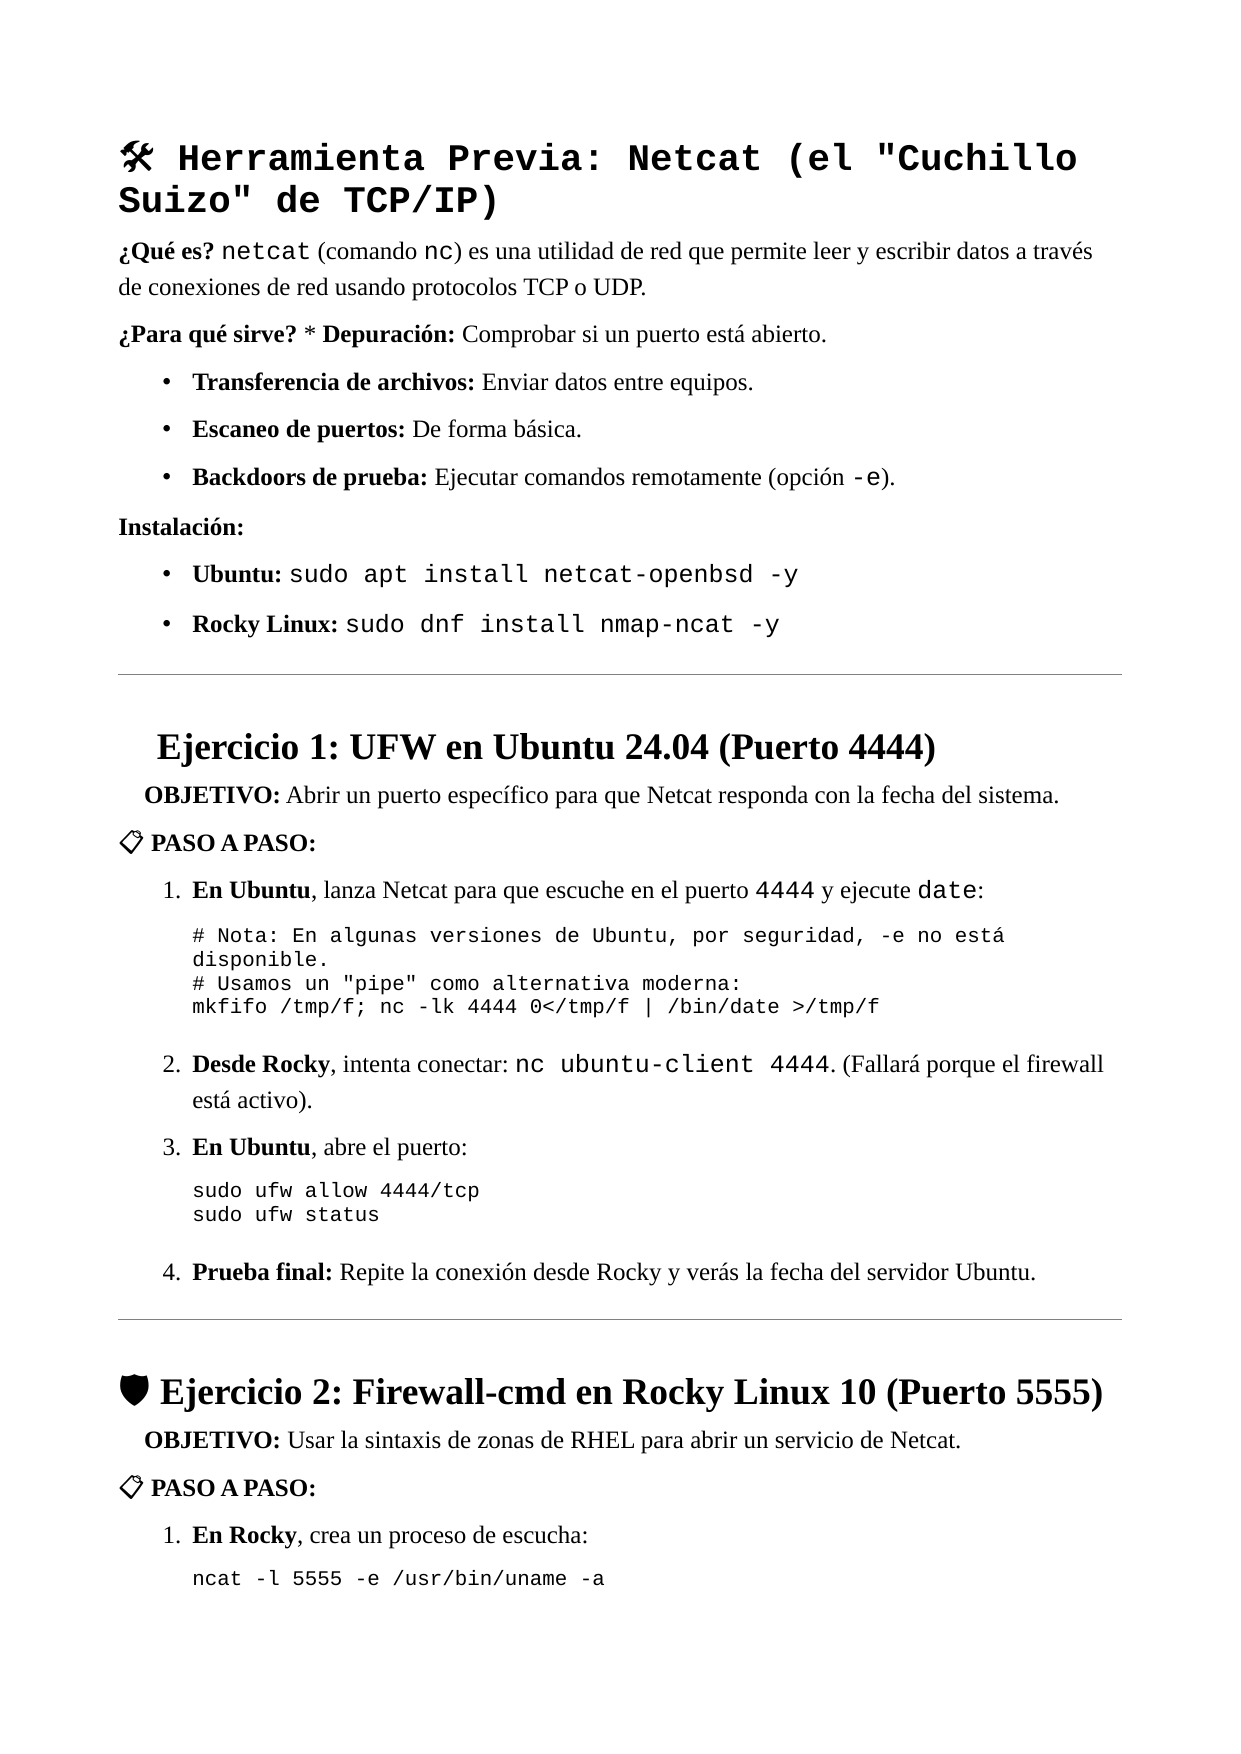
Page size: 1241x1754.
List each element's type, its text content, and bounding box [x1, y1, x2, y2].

list En Rocky, crea un proceso de escucha: [162, 1520, 1122, 1549]
list Prueba final: Repite la conexión desde Rocky y verás la fecha del servidor Ubuntu. [162, 1257, 1122, 1285]
list En Ubuntu, abre el puerto: [162, 1132, 1122, 1161]
text 📋 PASO A PASO: [118, 828, 1122, 857]
text Instalación: [118, 512, 1122, 541]
list sudo ufw status [162, 1203, 1122, 1227]
list Rocky Linux: sudo dnf install nmap-ncat -y [162, 609, 1122, 640]
text 🎯 OBJETIVO: Abrir un puerto específico para que Netcat responda con la fecha del sistema. [118, 780, 1122, 809]
text ¿Para qué sirve? * Depuración: Comprobar si un puerto está abierto. [118, 319, 1122, 348]
subtitle 🛠️ Herramienta Previa: Netcat (el "Cuchillo Suizo" de TCP/IP) [118, 139, 1122, 224]
list Ubuntu: sudo apt install netcat-openbsd -y [162, 559, 1122, 590]
list Backdoors de prueba: Ejecutar comandos remotamente (opción -e). [162, 462, 1122, 493]
subtitle 🔥 Ejercicio 1: UFW en Ubuntu 24.04 (Puerto 4444) [118, 725, 1122, 768]
list Desde Rocky, intenta conectar: nc ubuntu-client 4444. (Fallará porque el firewall está activo). [162, 1049, 1122, 1113]
text 📋 PASO A PASO: [118, 1473, 1122, 1501]
text ¿Qué es? netcat (comando nc) es una utilidad de red que permite leer y escribir datos a través de conexiones de red usando protocolos TCP o UDP. [118, 236, 1122, 300]
list En Ubuntu, lanza Netcat para que escuche en el puerto 4444 y ejecute date: [162, 876, 1122, 906]
list ncat -l 5555 -e /usr/bin/uname -a [162, 1568, 1122, 1591]
list Transferencia de archivos: Enviar datos entre equipos. [162, 367, 1122, 396]
list # Usamos un "pipe" como alternativa moderna: [162, 973, 1122, 996]
list sudo ufw allow 4444/tcp [162, 1180, 1122, 1203]
subtitle 🛡️ Ejercicio 2: Firewall-cmd en Rocky Linux 10 (Puerto 5555) [118, 1369, 1122, 1412]
text 🎯 OBJETIVO: Usar la sintaxis de zonas de RHEL para abrir un servicio de Netcat. [118, 1425, 1122, 1454]
list Escaneo de puertos: De forma básica. [162, 414, 1122, 443]
list # Nota: En algunas versiones de Ubuntu, por seguridad, -e no está disponible. [162, 926, 1122, 973]
list mkfifo /tmp/f; nc -lk 4444 0</tmp/f | /bin/date >/tmp/f [162, 996, 1122, 1020]
